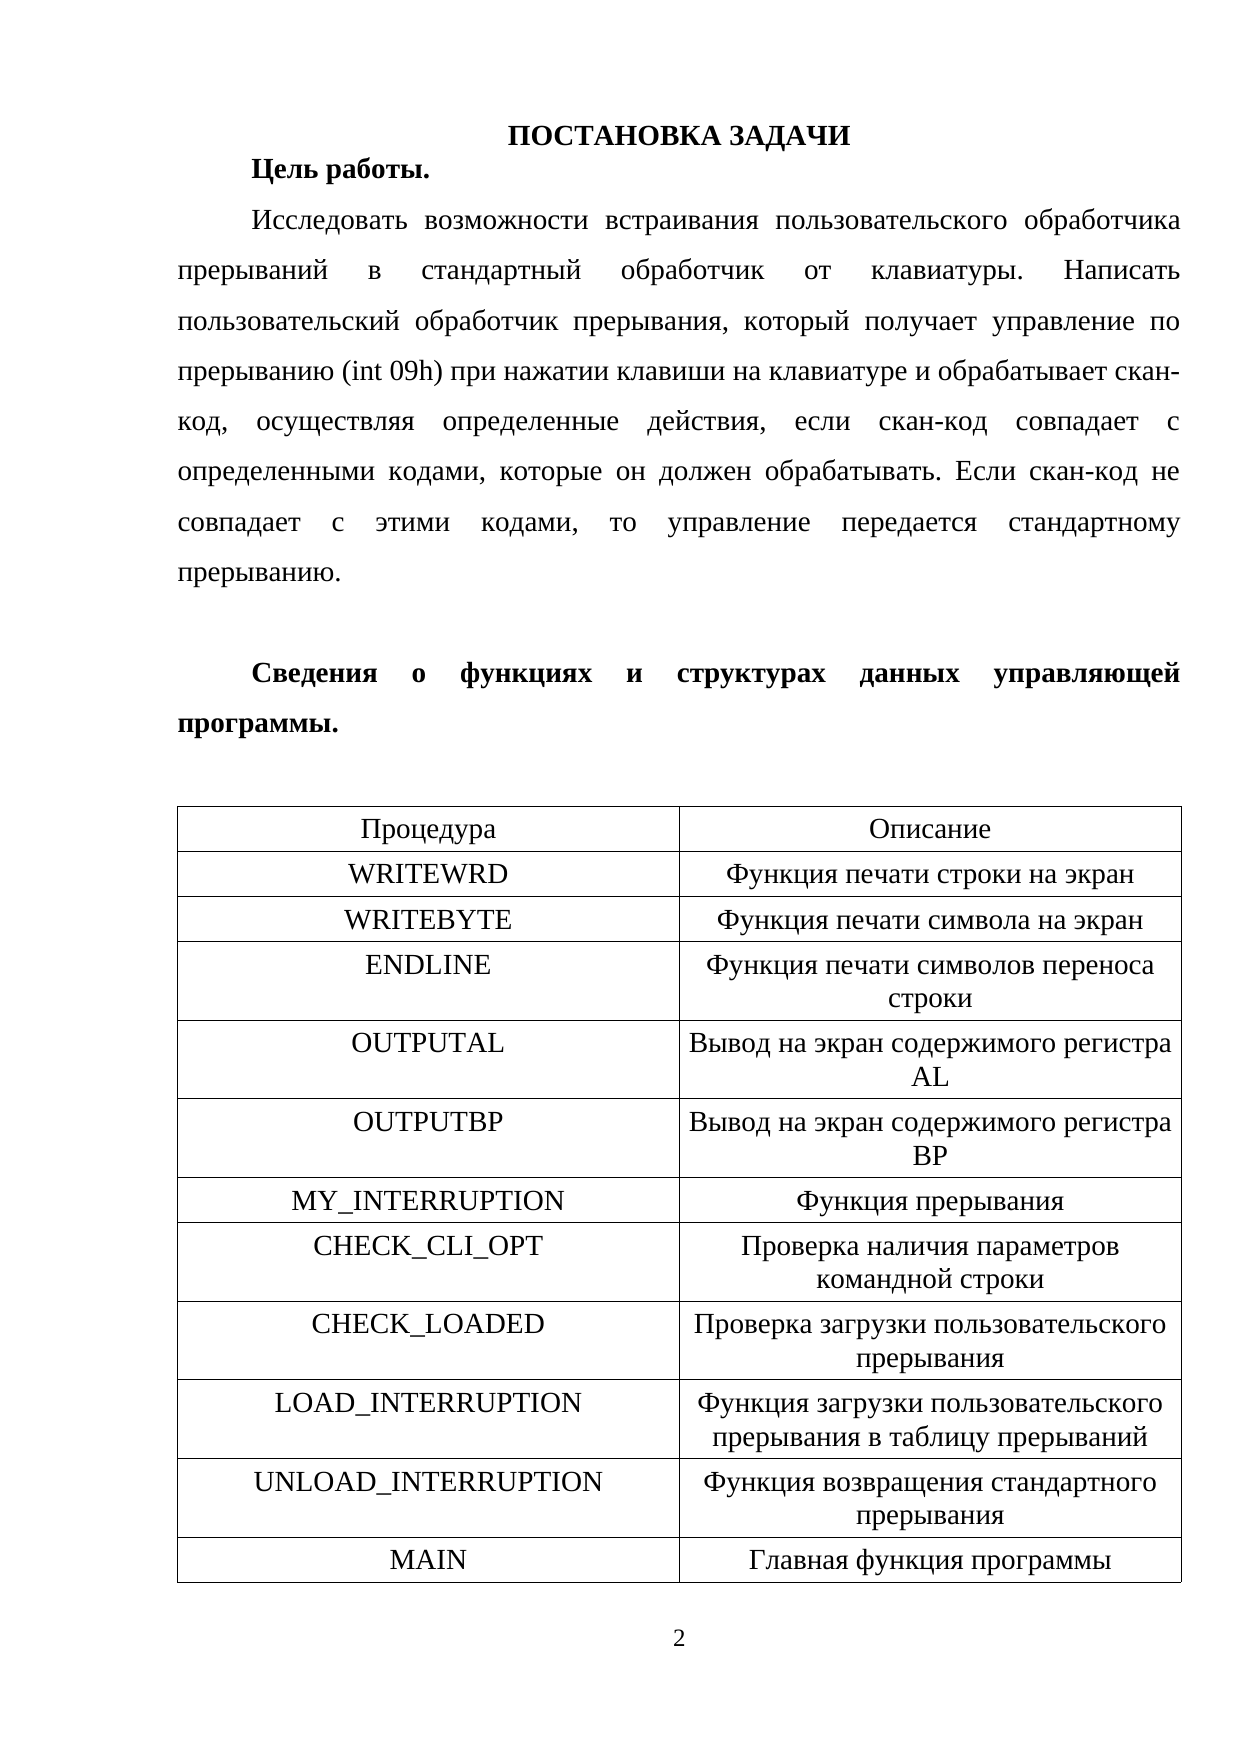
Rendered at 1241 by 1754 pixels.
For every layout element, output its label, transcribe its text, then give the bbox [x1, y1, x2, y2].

table_cell Функция печати символа на экран [680, 897, 1181, 941]
table_cell OUTPUTBP [178, 1099, 679, 1177]
table_cell UNLOAD_INTERRUPTION [178, 1459, 679, 1537]
table_header Процедура [178, 807, 679, 851]
table_cell MAIN [178, 1538, 679, 1582]
table_cell Функция прерывания [680, 1178, 1181, 1222]
table_cell Проверка наличия параметров командной строки [680, 1223, 1181, 1301]
table_cell Функция печати строки на экран [680, 852, 1181, 896]
table_cell Главная функция программы [680, 1538, 1181, 1582]
table_header Описание [680, 807, 1181, 851]
table_cell Функция загрузки пользовательского прерывания в таблицу прерываний [680, 1380, 1181, 1458]
table_cell WRITEWRD [178, 852, 679, 896]
text Цель работы. [177, 152, 1181, 185]
table_cell Проверка загрузки пользовательского прерывания [680, 1302, 1181, 1379]
table_cell MY_INTERRUPTION [178, 1178, 679, 1222]
table_cell Функция возвращения стандартного прерывания [680, 1459, 1181, 1537]
table_cell CHECK_LOADED [178, 1302, 679, 1379]
subtitle ПОСТАНОВКА ЗАДАЧИ [177, 118, 1181, 152]
table_cell LOAD_INTERRUPTION [178, 1380, 679, 1458]
table_cell CHECK_CLI_OPT [178, 1223, 679, 1301]
text Сведения о функциях и структурах данных управляющей программы. [177, 655, 1181, 739]
table_cell Вывод на экран содержимого регистра BP [680, 1099, 1181, 1177]
text Исследовать возможности встраивания пользовательского обработчика прерываний в стандартный обработчик от клавиатуры. Написать пользовательский обработчик прерывания, который получает управление по прерыванию (int 09h) при нажатии клавиши на клавиатуре и обрабатывает скан-код, осуществляя определенные действия, если скан-код совпадает с определенными кодами, которые он должен обрабатывать. Если скан-код не совпадает с этими кодами, то управление передается стандартному прерыванию. [177, 202, 1181, 588]
table_cell OUTPUTAL [178, 1021, 679, 1098]
table_cell Функция печати символов переноса строки [680, 942, 1181, 1020]
table_cell ENDLINE [178, 942, 679, 1020]
table_cell WRITEBYTE [178, 897, 679, 941]
table_cell Вывод на экран содержимого регистра AL [680, 1021, 1181, 1098]
